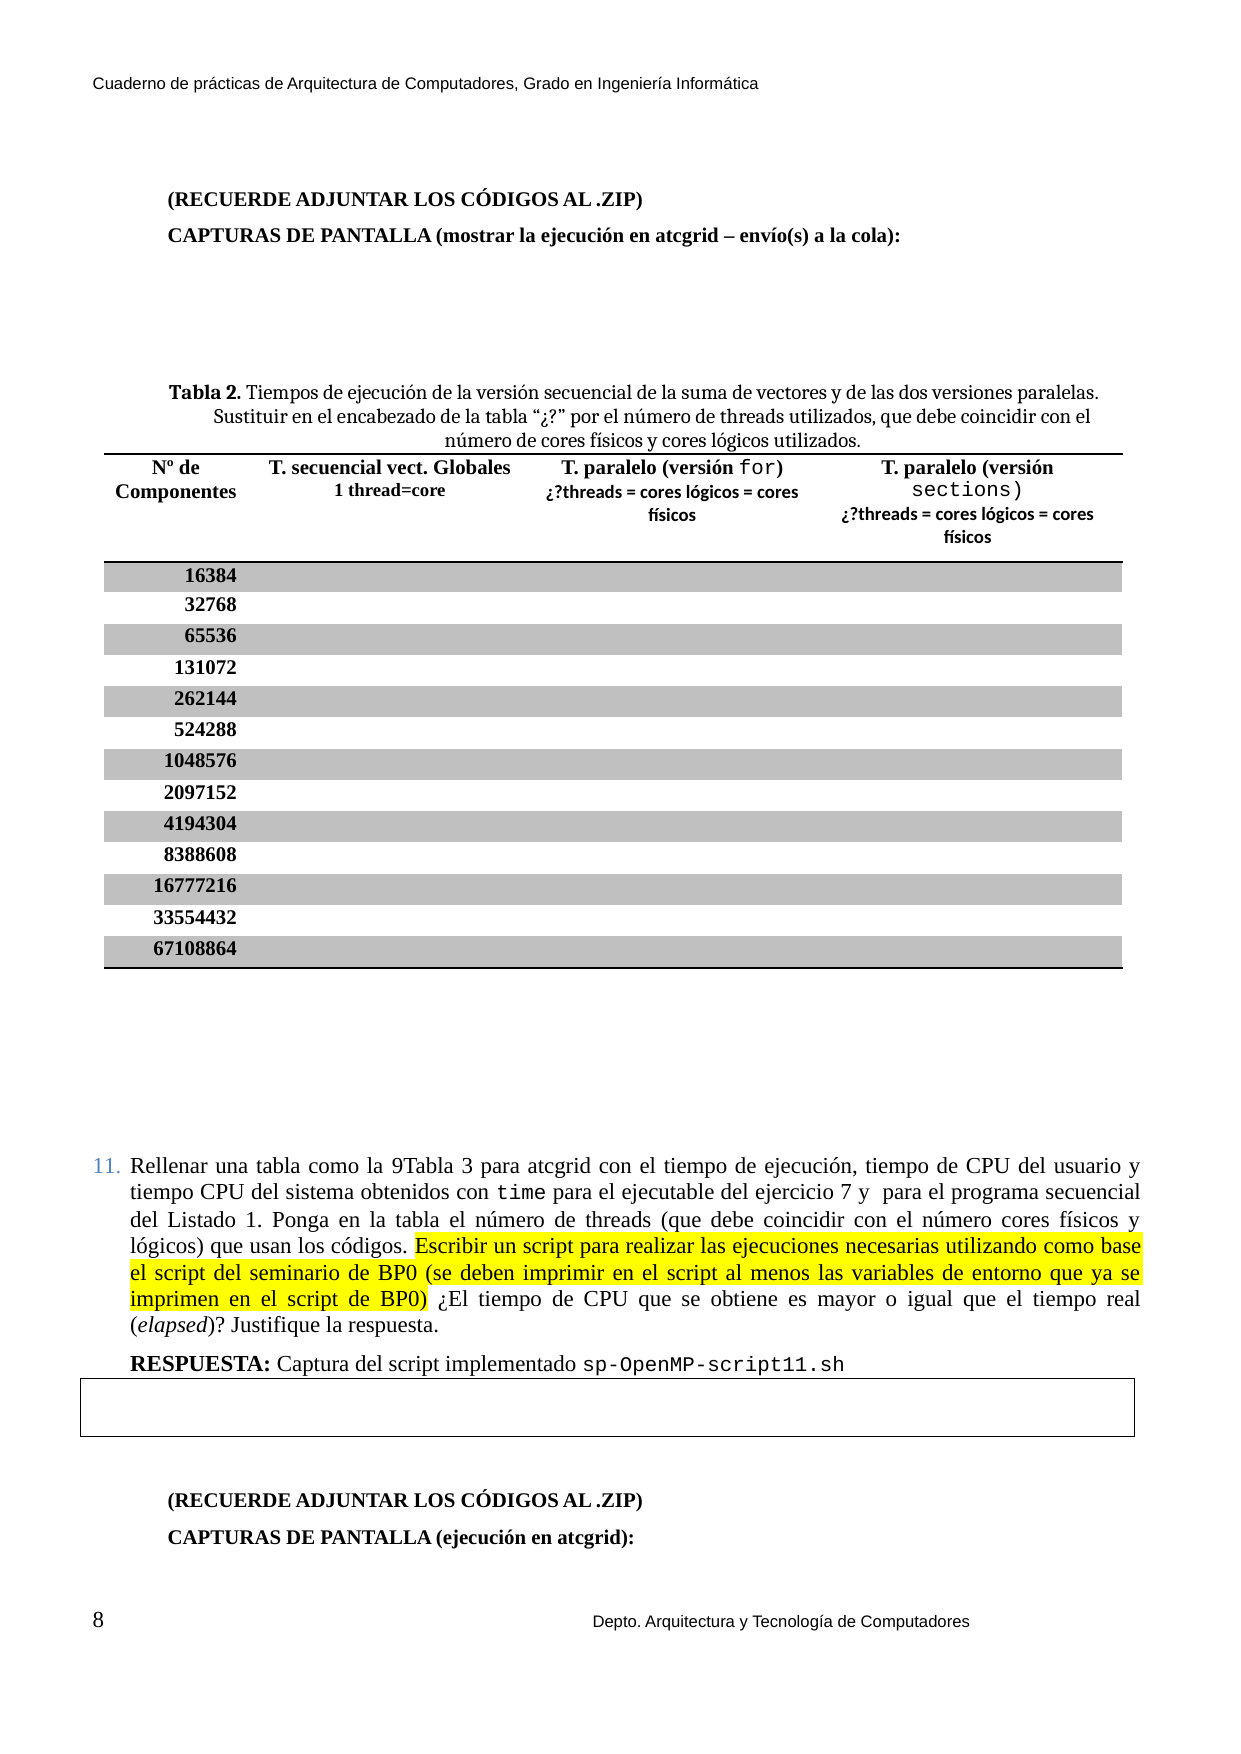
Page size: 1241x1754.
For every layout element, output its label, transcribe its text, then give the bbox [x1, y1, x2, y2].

table_cell 65536 [104, 624, 248, 655]
table_cell [248, 592, 532, 623]
table_cell [532, 563, 812, 592]
table_cell [248, 874, 532, 905]
table_cell [532, 874, 812, 905]
table_cell [248, 686, 532, 717]
table_cell [248, 749, 532, 780]
table_cell [812, 936, 1122, 967]
table_cell [532, 655, 812, 686]
table_cell [532, 624, 812, 655]
table_cell [532, 686, 812, 717]
table_cell [532, 811, 812, 842]
table_header T. secuencial vect. Globales 1 thread=core [248, 455, 532, 561]
table_cell [812, 624, 1122, 655]
table_header [81, 1379, 1134, 1436]
table_cell 32768 [104, 592, 248, 623]
table_cell [248, 936, 532, 967]
table_cell [532, 592, 812, 623]
table_cell [812, 905, 1122, 936]
table_cell 16777216 [104, 874, 248, 905]
text CAPTURAS DE PANTALLA (mostrar la ejecución en atcgrid – envío(s) a la cola): [167, 223, 1143, 247]
table_cell [812, 686, 1122, 717]
table_cell [248, 811, 532, 842]
table_cell [532, 905, 812, 936]
list Rellenar una tabla como la 9Tabla 3 para atcgrid con el tiempo de ejecución, tiempo de CPU del usuario y tiempo CPU del sistema obtenidos con time para el ejecutable del ejercicio 7 y para el programa secuencial del Listado 1. Ponga en la tabla el número de threads (que debe coincidir con el número cores físicos y lógicos) que usan los códigos. Escribir un script para realizar las ejecuciones necesarias utilizando como base el script del seminario de BP0 (se deben imprimir en el script al menos las variables de entorno que ya se imprimen en el script de BP0) ¿El tiempo de CPU que se obtiene es mayor o igual que el tiempo real (elapsed)? Justifique la respuesta. [92, 1152, 1143, 1338]
table_cell [532, 749, 812, 780]
table_cell [812, 749, 1122, 780]
table_cell 67108864 [104, 936, 248, 967]
table_header Tabla 2. Tiempos de ejecución de la versión secuencial de la suma de vectores y de las dos versiones paralelas. Sustituir en el encabezado de la tabla “¿?” por el número de threads utilizados, que debe coincidir con el número de cores físicos y cores lógicos utilizados. [92, 356, 1124, 453]
table_header Nº de Componentes [104, 455, 248, 561]
table_cell 2097152 [104, 780, 248, 811]
table_cell [812, 811, 1122, 842]
text (RECUERDE ADJUNTAR LOS CÓDIGOS AL .ZIP) [167, 1488, 1143, 1512]
table_cell [248, 905, 532, 936]
text (RECUERDE ADJUNTAR LOS CÓDIGOS AL .ZIP) [167, 187, 1143, 211]
table_cell [532, 717, 812, 748]
table_cell [248, 655, 532, 686]
table_cell [812, 563, 1122, 592]
table_cell [532, 842, 812, 873]
table_cell 131072 [104, 655, 248, 686]
text RESPUESTA: Captura del script implementado sp-OpenMP-script11.sh [130, 1350, 1143, 1378]
table_cell [532, 780, 812, 811]
table_header T. paralelo (versión sections) ¿?threads = cores lógicos = cores físicos [812, 455, 1122, 561]
table_cell [812, 780, 1122, 811]
table_cell 8388608 [104, 842, 248, 873]
table_cell [532, 936, 812, 967]
table_header T. paralelo (versión for) ¿?threads = cores lógicos = cores físicos [532, 455, 812, 561]
table_cell 262144 [104, 686, 248, 717]
table_cell [812, 842, 1122, 873]
table_cell 16384 [104, 563, 248, 592]
table_cell [812, 874, 1122, 905]
table_cell [248, 717, 532, 748]
table_cell [248, 624, 532, 655]
table_cell [92, 453, 1124, 969]
table_cell [812, 592, 1122, 623]
table_cell 1048576 [104, 749, 248, 780]
table_cell 524288 [104, 717, 248, 748]
table_cell [812, 717, 1122, 748]
table_cell [812, 655, 1122, 686]
table_cell [248, 563, 532, 592]
table_cell 4194304 [104, 811, 248, 842]
table_cell [248, 780, 532, 811]
table_cell 33554432 [104, 905, 248, 936]
text CAPTURAS DE PANTALLA (ejecución en atcgrid): [167, 1525, 1143, 1549]
table_cell [248, 842, 532, 873]
